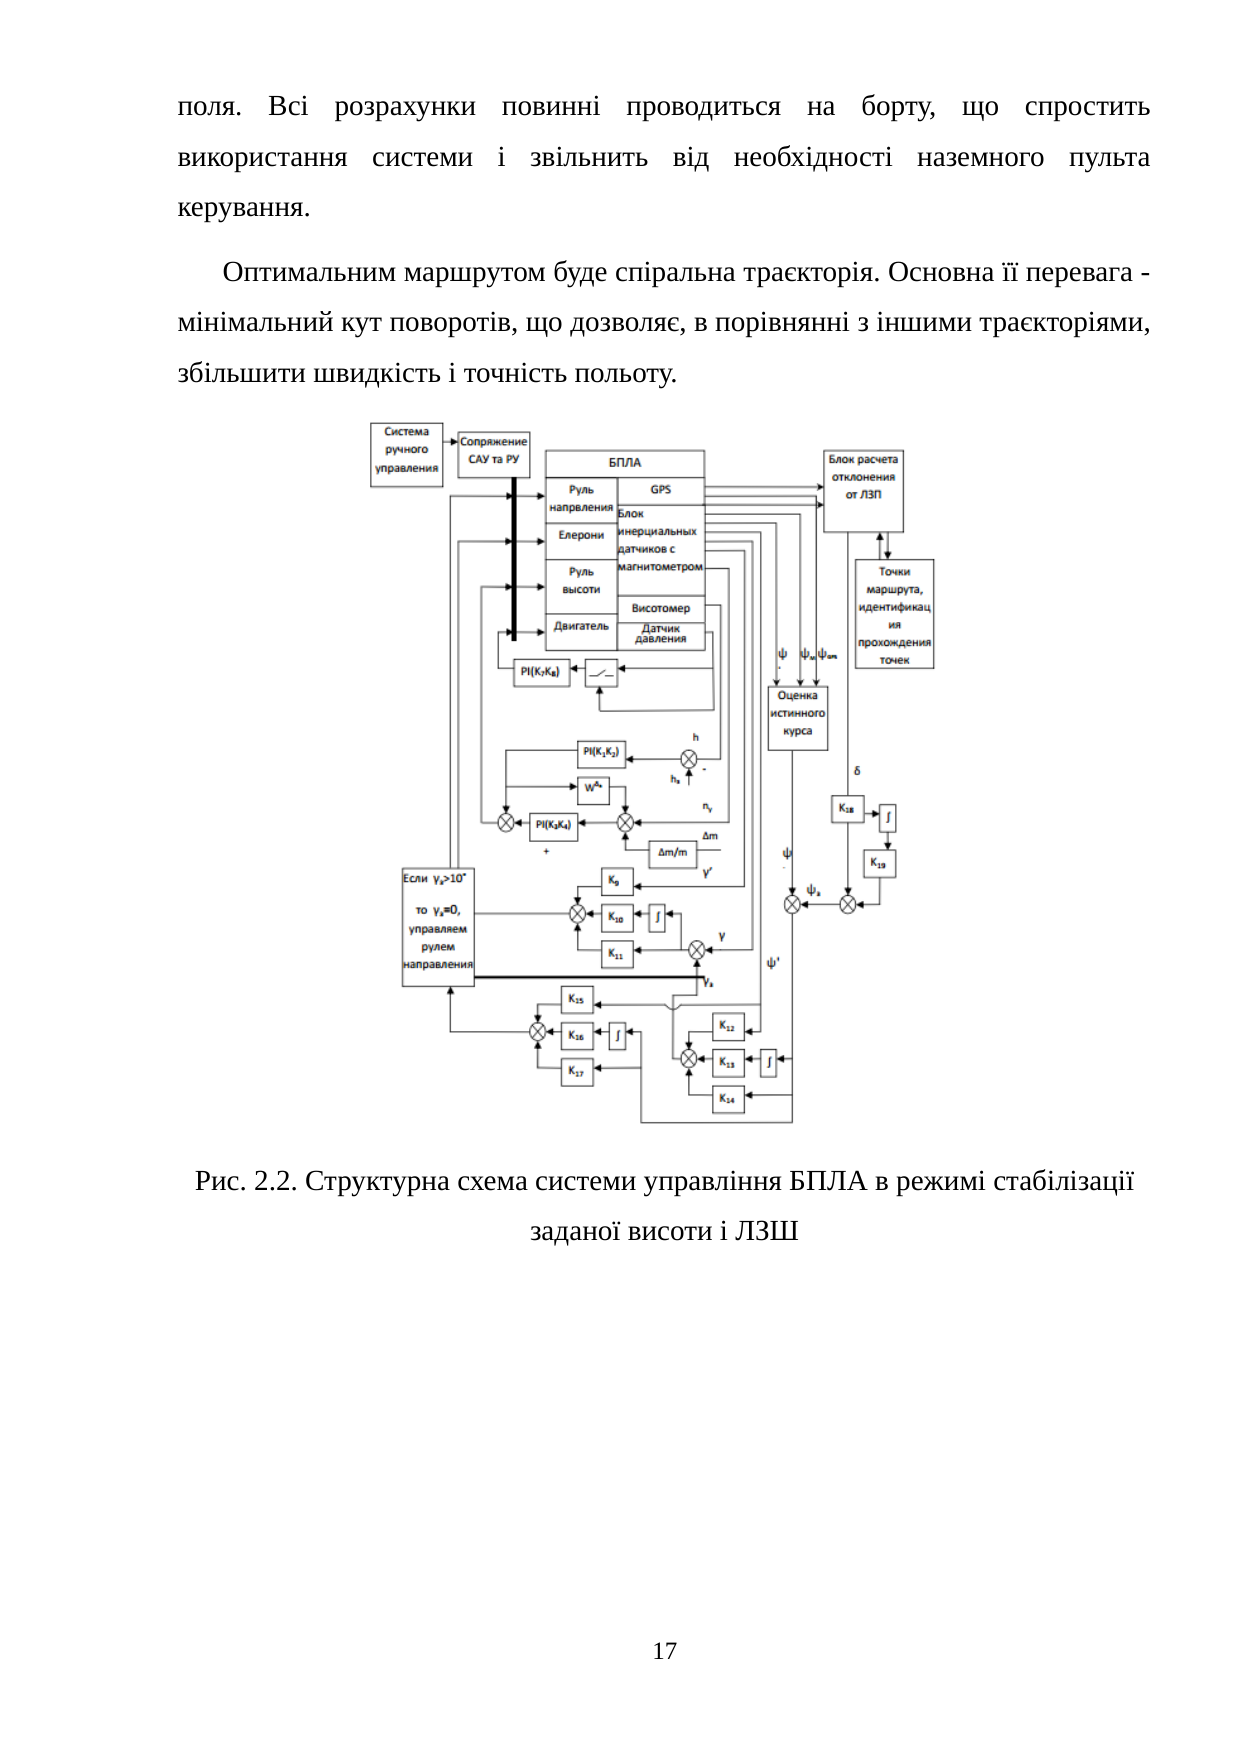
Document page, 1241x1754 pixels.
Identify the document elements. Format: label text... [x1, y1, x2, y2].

text Оптимальним маршрутом буде спіральна траєкторія. Основна її перевага - мінімальний кут поворотів, що дозволяє, в порівнянні з іншими траєкторіями, збільшити швидкість і точність польоту. [177, 254, 1152, 388]
picture [364, 419, 942, 1126]
text Рис. 2.2. Структурна схема системи управління БПЛА в режимі стабілізації заданої висоти і ЛЗШ [177, 1163, 1152, 1247]
text поля. Всі розрахунки повинні проводиться на борту, що спростить використання системи і звільнить від необхідності наземного пульта керування. [177, 88, 1152, 223]
